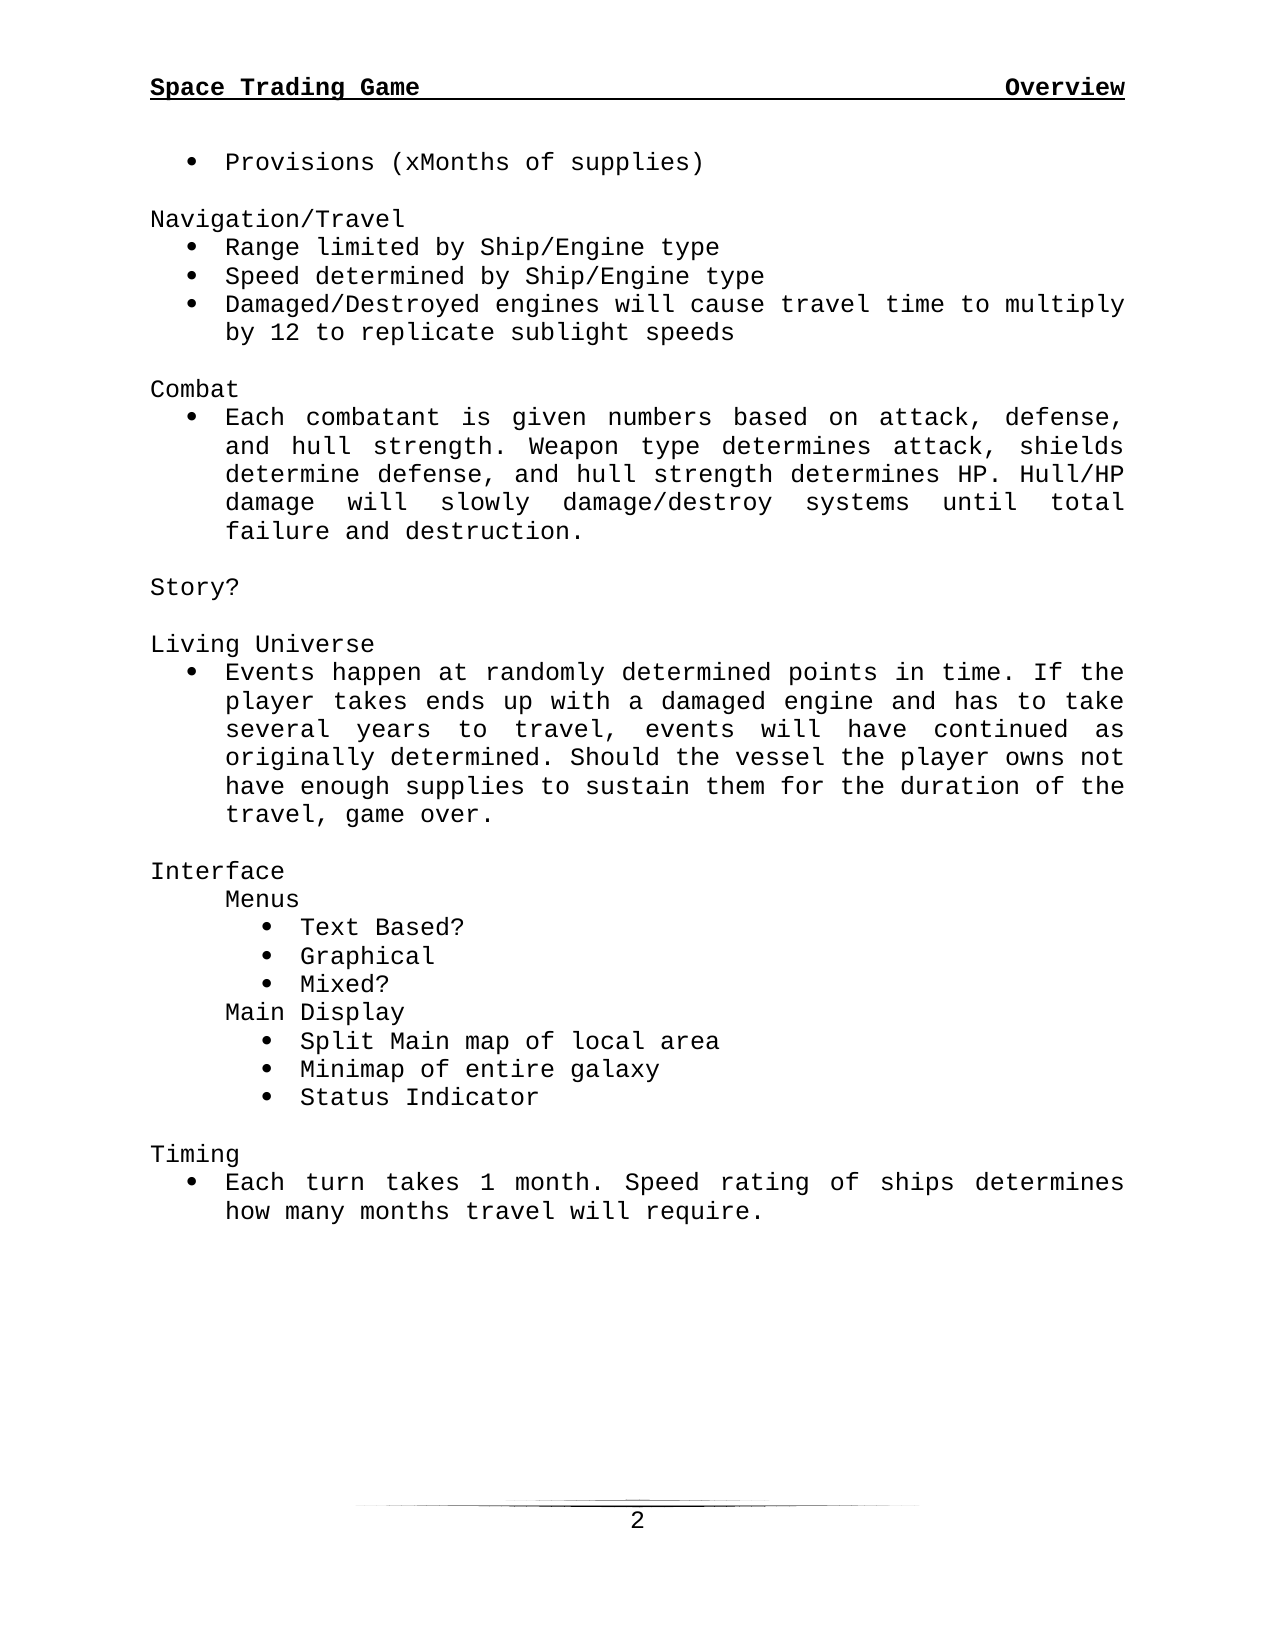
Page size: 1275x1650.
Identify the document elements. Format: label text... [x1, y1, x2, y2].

list Graphical [262, 943, 1125, 972]
list Provisions (xMonths of supplies) [187, 150, 1125, 178]
list Events happen at randomly determined points in time. If the player takes ends up with a damaged engine and has to take several years to travel, events will have continued as originally determined. Should the vessel the player owns not have enough supplies to sustain them for the duration of the travel, game over. [187, 660, 1125, 830]
picture [189, 1499, 1087, 1508]
text Menus [150, 887, 1125, 915]
text Main Display [225, 1000, 1125, 1028]
text Story? [150, 575, 1125, 603]
list Text Based? [262, 915, 1125, 943]
list Speed determined by Ship/Engine type [187, 263, 1125, 292]
list Minimap of entire galaxy [262, 1057, 1125, 1085]
list Damaged/Destroyed engines will cause travel time to multiply by 12 to replicate sublight speeds [187, 292, 1125, 348]
list Split Main map of local area [262, 1028, 1125, 1057]
list Range limited by Ship/Engine type [187, 235, 1125, 263]
list Status Indicator [262, 1085, 1125, 1113]
list Each combatant is given numbers based on attack, defense, and hull strength. Weapon type determines attack, shields determine defense, and hull strength determines HP. Hull/HP damage will slowly damage/destroy systems until total failure and destruction. [187, 405, 1125, 547]
list Each turn takes 1 month. Speed rating of ships determines how many months travel will require. [187, 1170, 1125, 1227]
text Living Universe [150, 632, 1125, 660]
list Mixed? [262, 972, 1125, 1000]
text Timing [150, 1142, 1125, 1170]
text Combat [150, 377, 1125, 405]
text Interface [150, 858, 1125, 887]
text Navigation/Travel [150, 207, 1125, 235]
